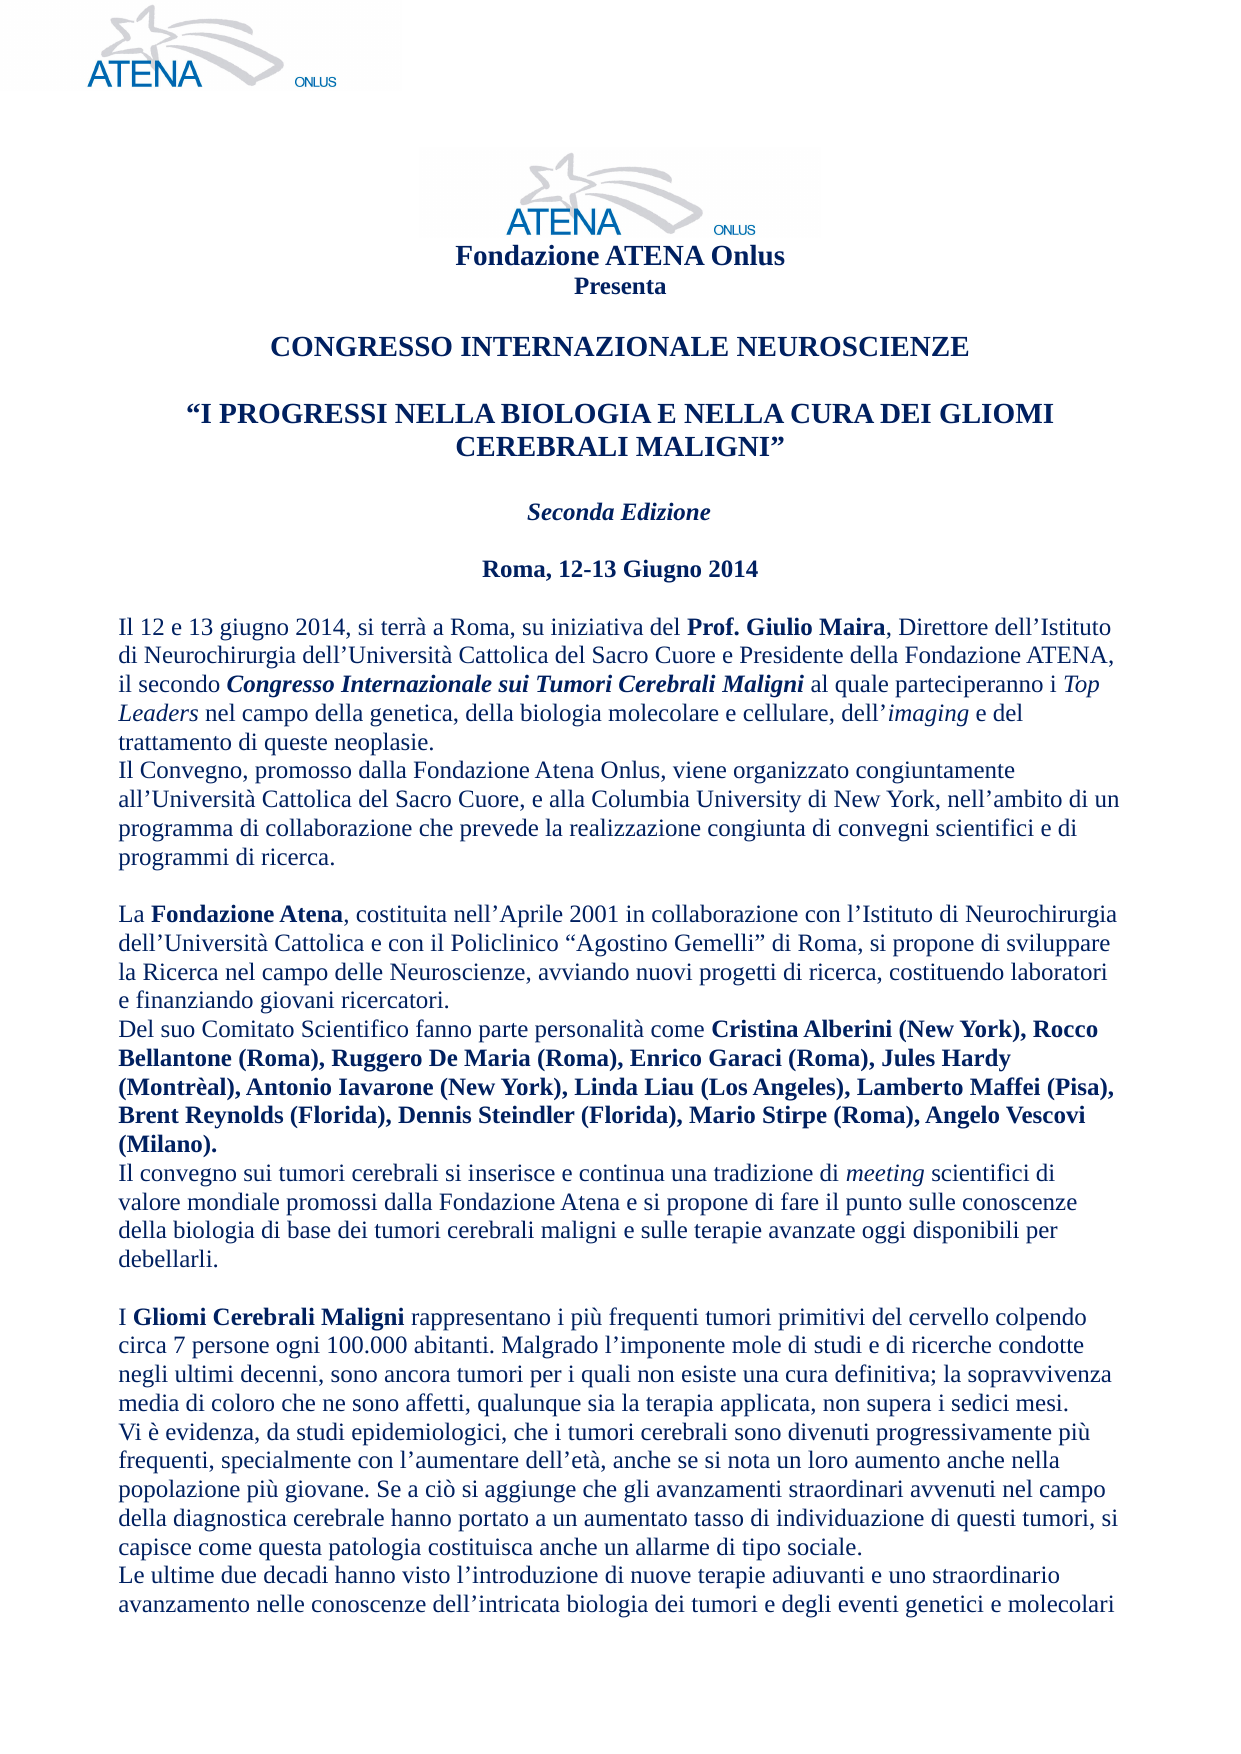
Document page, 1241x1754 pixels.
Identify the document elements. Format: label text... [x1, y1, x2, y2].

picture [419, 147, 822, 238]
subtitle CONGRESSO INTERNAZIONALE NEUROSCIENZE [118, 329, 1122, 362]
subtitle Seconda Edizione [118, 497, 1122, 525]
subtitle Vi è evidenza, da studi epidemiologici, che i tumori cerebrali sono divenuti progressivamente più frequenti, specialmente con l’aumentare dell’età, anche se si nota un loro aumento anche nella popolazione più giovane. Se a ciò si aggiunge che gli avanzamenti straordinari avvenuti nel campo della diagnostica cerebrale hanno portato a un aumentato tasso di individuazione di questi tumori, si capisce come questa patologia costituisca anche un allarme di tipo sociale. [118, 1417, 1122, 1560]
subtitle “I PROGRESSI NELLA BIOLOGIA E NELLA CURA DEI GLIOMI CEREBRALI MALIGNI” [118, 396, 1122, 463]
picture [0, 0, 403, 91]
subtitle Presenta [118, 271, 1122, 300]
subtitle Del suo Comitato Scientifico fanno parte personalità come Cristina Alberini (New York), Rocco Bellantone (Roma), Ruggero De Maria (Roma), Enrico Garaci (Roma), Jules Hardy (Montrèal), Antonio Iavarone (New York), Linda Liau (Los Angeles), Lamberto Maffei (Pisa), Brent Reynolds (Florida), Dennis Steindler (Florida), Mario Stirpe (Roma), Angelo Vescovi (Milano). [118, 1014, 1122, 1158]
subtitle Il convegno sui tumori cerebrali si inserisce e continua una tradizione di meeting scientifici di valore mondiale promossi dalla Fondazione Atena e si propone di fare il punto sulle conoscenze della biologia di base dei tumori cerebrali maligni e sulle terapie avanzate oggi disponibili per debellarli. [118, 1158, 1122, 1273]
subtitle Le ultime due decadi hanno visto l’introduzione di nuove terapie adiuvanti e uno straordinario avanzamento nelle conoscenze dell’intricata biologia dei tumori e degli eventi genetici e molecolari [118, 1560, 1122, 1618]
subtitle Il 12 e 13 giugno 2014, si terrà a Roma, su iniziativa del Prof. Giulio Maira, Direttore dell’Istituto di Neurochirurgia dell’Università Cattolica del Sacro Cuore e Presidente della Fondazione ATENA, il secondo Congresso Internazionale sui Tumori Cerebrali Maligni al quale parteciperanno i Top Leaders nel campo della genetica, della biologia molecolare e cellulare, dell’imaging e del trattamento di queste neoplasie. [118, 612, 1122, 755]
subtitle Roma, 12-13 Giugno 2014 [118, 554, 1122, 583]
subtitle Fondazione ATENA Onlus [118, 238, 1122, 271]
subtitle La Fondazione Atena, costituita nell’Aprile 2001 in collaborazione con l’Istituto di Neurochirurgia dell’Università Cattolica e con il Policlinico “Agostino Gemelli” di Roma, si propone di sviluppare la Ricerca nel campo delle Neuroscienze, avviando nuovi progetti di ricerca, costituendo laboratori e finanziando giovani ricercatori. [118, 899, 1122, 1014]
subtitle I Gliomi Cerebrali Maligni rappresentano i più frequenti tumori primitivi del cervello colpendo circa 7 persone ogni 100.000 abitanti. Malgrado l’imponente mole di studi e di ricerche condotte negli ultimi decenni, sono ancora tumori per i quali non esiste una cura definitiva; la sopravvivenza media di coloro che ne sono affetti, qualunque sia la terapia applicata, non supera i sedici mesi. [118, 1302, 1122, 1417]
subtitle Il Convegno, promosso dalla Fondazione Atena Onlus, viene organizzato congiuntamente all’Università Cattolica del Sacro Cuore, e alla Columbia University di New York, nell’ambito di un programma di collaborazione che prevede la realizzazione congiunta di convegni scientifici e di programmi di ricerca. [118, 755, 1122, 870]
